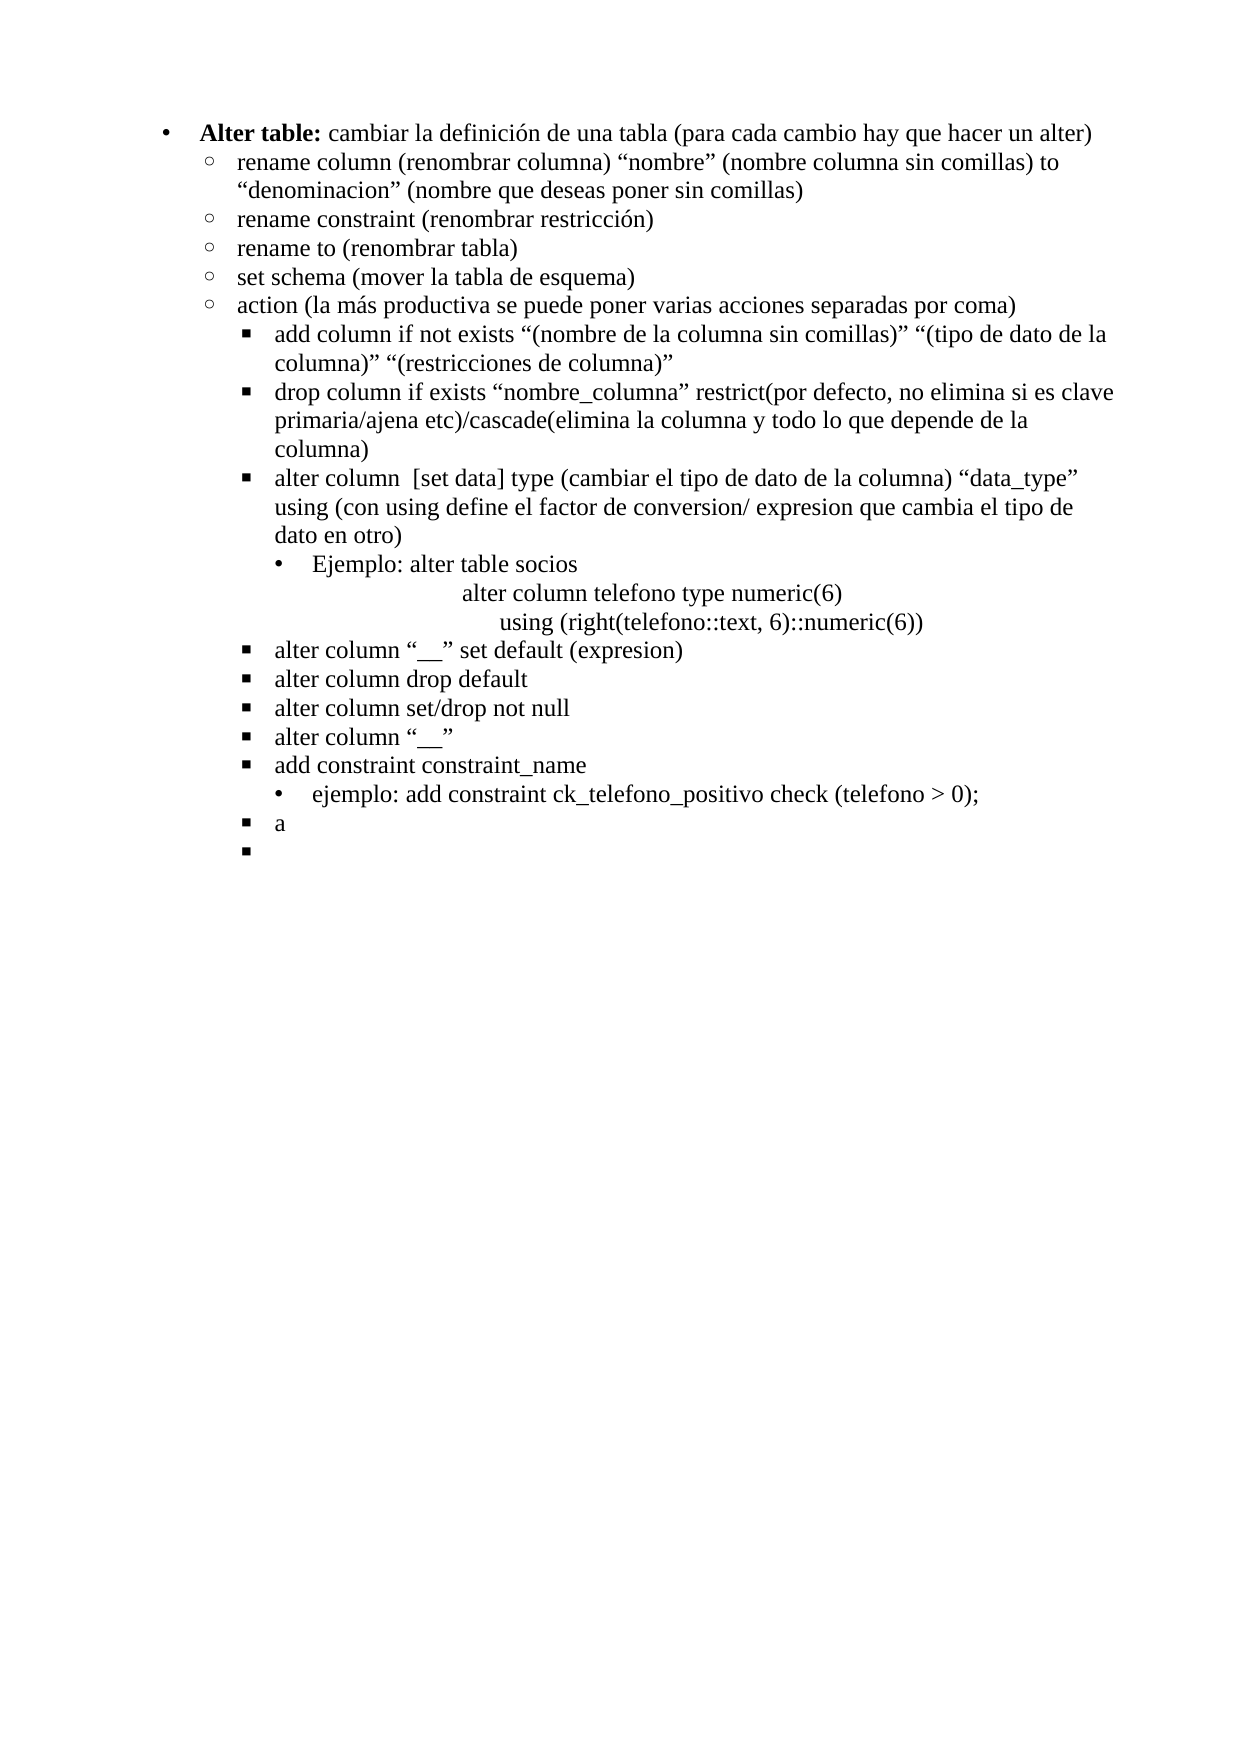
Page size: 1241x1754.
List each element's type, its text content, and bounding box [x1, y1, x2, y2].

list alter column telefono type numeric(6) [424, 578, 1122, 607]
list alter column drop default [237, 664, 1122, 693]
list a [237, 808, 1122, 837]
list rename to (renombrar tabla) [199, 233, 1122, 262]
list alter column set/drop not null [237, 693, 1122, 722]
list alter column “__” set default (expresion) [237, 636, 1122, 664]
list ejemplo: add constraint ck_telefono_positivo check (telefono > 0); [274, 779, 1122, 808]
list using (right(telefono::text, 6)::numeric(6)) [462, 607, 1122, 636]
list rename column (renombrar columna) “nombre” (nombre columna sin comillas) to “denominacion” (nombre que deseas poner sin comillas) [199, 147, 1122, 204]
list add column if not exists “(nombre de la columna sin comillas)” “(tipo de dato de la columna)” “(restricciones de columna)” [237, 319, 1122, 377]
list Ejemplo: alter table socios [274, 549, 1122, 578]
list alter column “__” [237, 722, 1122, 751]
list add constraint constraint_name [237, 751, 1122, 779]
list drop column if exists “nombre_columna” restrict(por defecto, no elimina si es clave primaria/ajena etc)/cascade(elimina la columna y todo lo que depende de la columna) [237, 377, 1122, 463]
list rename constraint (renombrar restricción) [199, 204, 1122, 233]
list Alter table: cambiar la definición de una tabla (para cada cambio hay que hacer un alter) [162, 118, 1122, 147]
list set schema (mover la tabla de esquema) [199, 262, 1122, 291]
list action (la más productiva se puede poner varias acciones separadas por coma) [199, 291, 1122, 319]
list alter column [set data] type (cambiar el tipo de dato de la columna) “data_type” using (con using define el factor de conversion/ expresion que cambia el tipo de dato en otro) [237, 463, 1122, 549]
